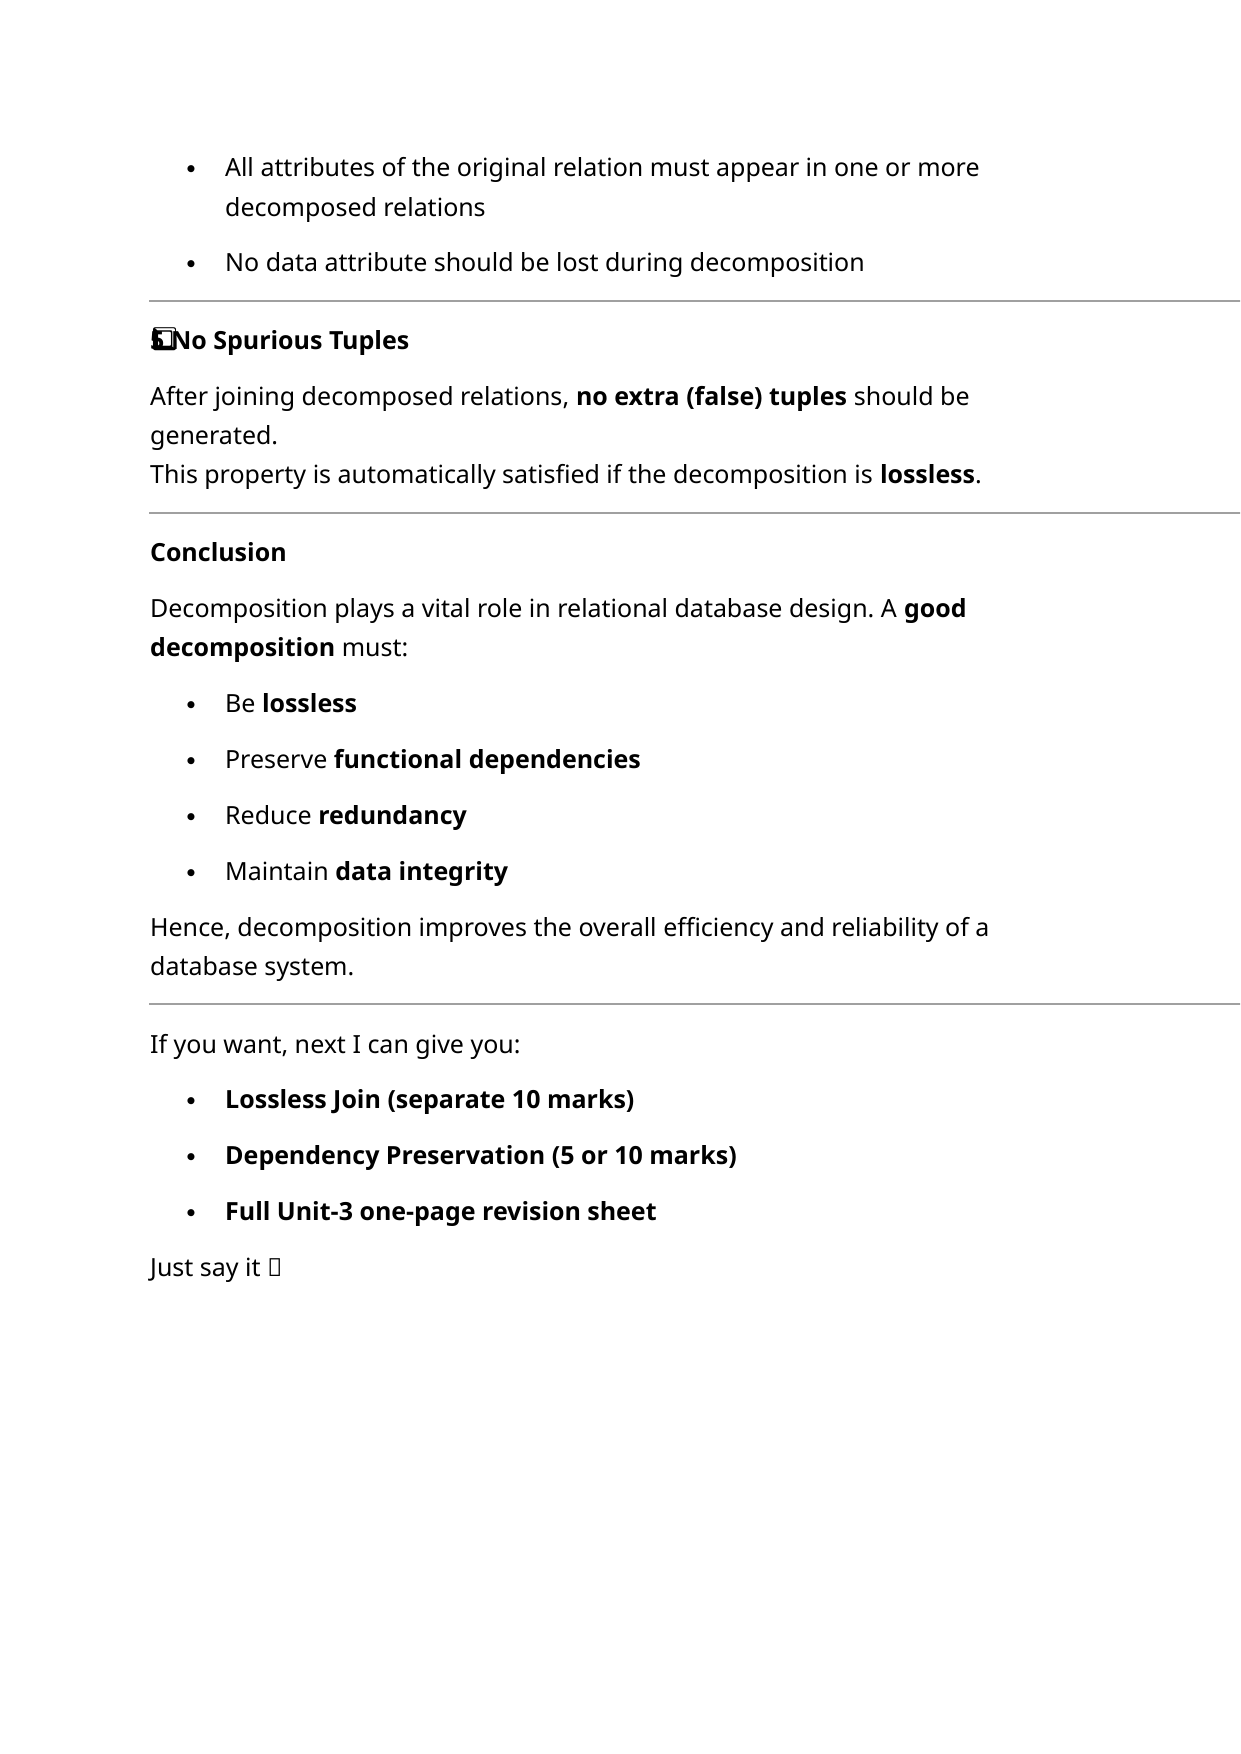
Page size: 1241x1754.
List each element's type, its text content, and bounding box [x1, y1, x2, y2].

text Decomposition plays a vital role in relational database design. A good decomposition must: [150, 591, 1090, 664]
list Reduce redundancy [187, 797, 1090, 832]
list Maintain data integrity [187, 853, 1090, 887]
list Be lossless [187, 686, 1090, 720]
text Conclusion [150, 535, 1090, 569]
list No data attribute should be lost during decomposition [187, 245, 1090, 279]
text If you want, next I can give you: [150, 1026, 1090, 1060]
text Hence, decomposition improves the overall efficiency and reliability of a database system. [150, 909, 1090, 982]
text 5️⃣ No Spurious Tuples [150, 323, 1090, 357]
list All attributes of the original relation must appear in one or more decomposed relations [187, 150, 1090, 223]
text Just say it 🔥 [150, 1249, 1090, 1284]
text After joining decomposed relations, no extra (false) tuples should be generated. This property is automatically satisfied if the decomposition is lossless. [150, 379, 1090, 491]
list Full Unit-3 one-page revision sheet [187, 1194, 1090, 1228]
list Dependency Preservation (5 or 10 marks) [187, 1138, 1090, 1172]
list Lossless Join (separate 10 marks) [187, 1082, 1090, 1116]
list Preserve functional dependencies [187, 742, 1090, 776]
